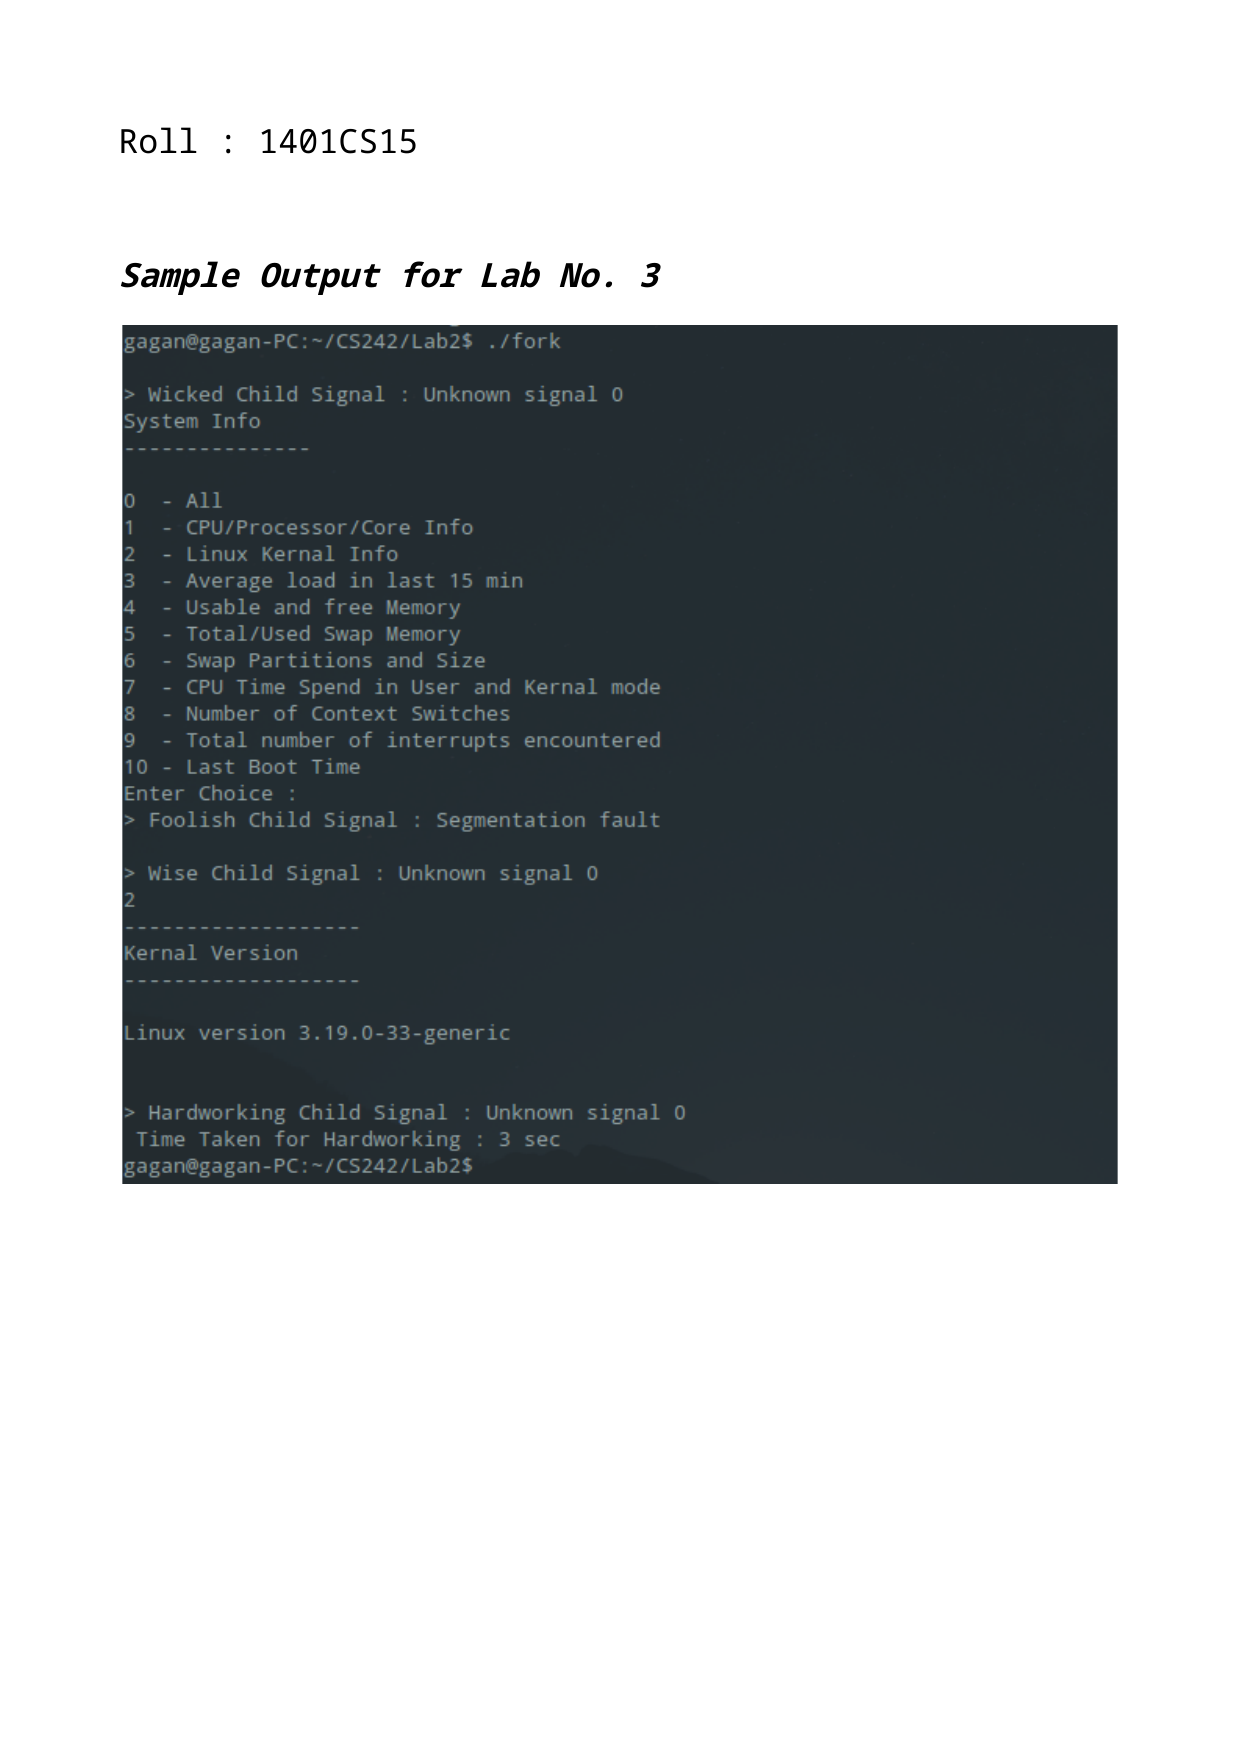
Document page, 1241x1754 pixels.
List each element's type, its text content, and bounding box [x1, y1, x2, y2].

picture [122, 325, 1118, 1184]
text Sample Output for Lab No. 3 [118, 252, 1122, 297]
text Roll : 1401CS15 [118, 118, 1122, 163]
